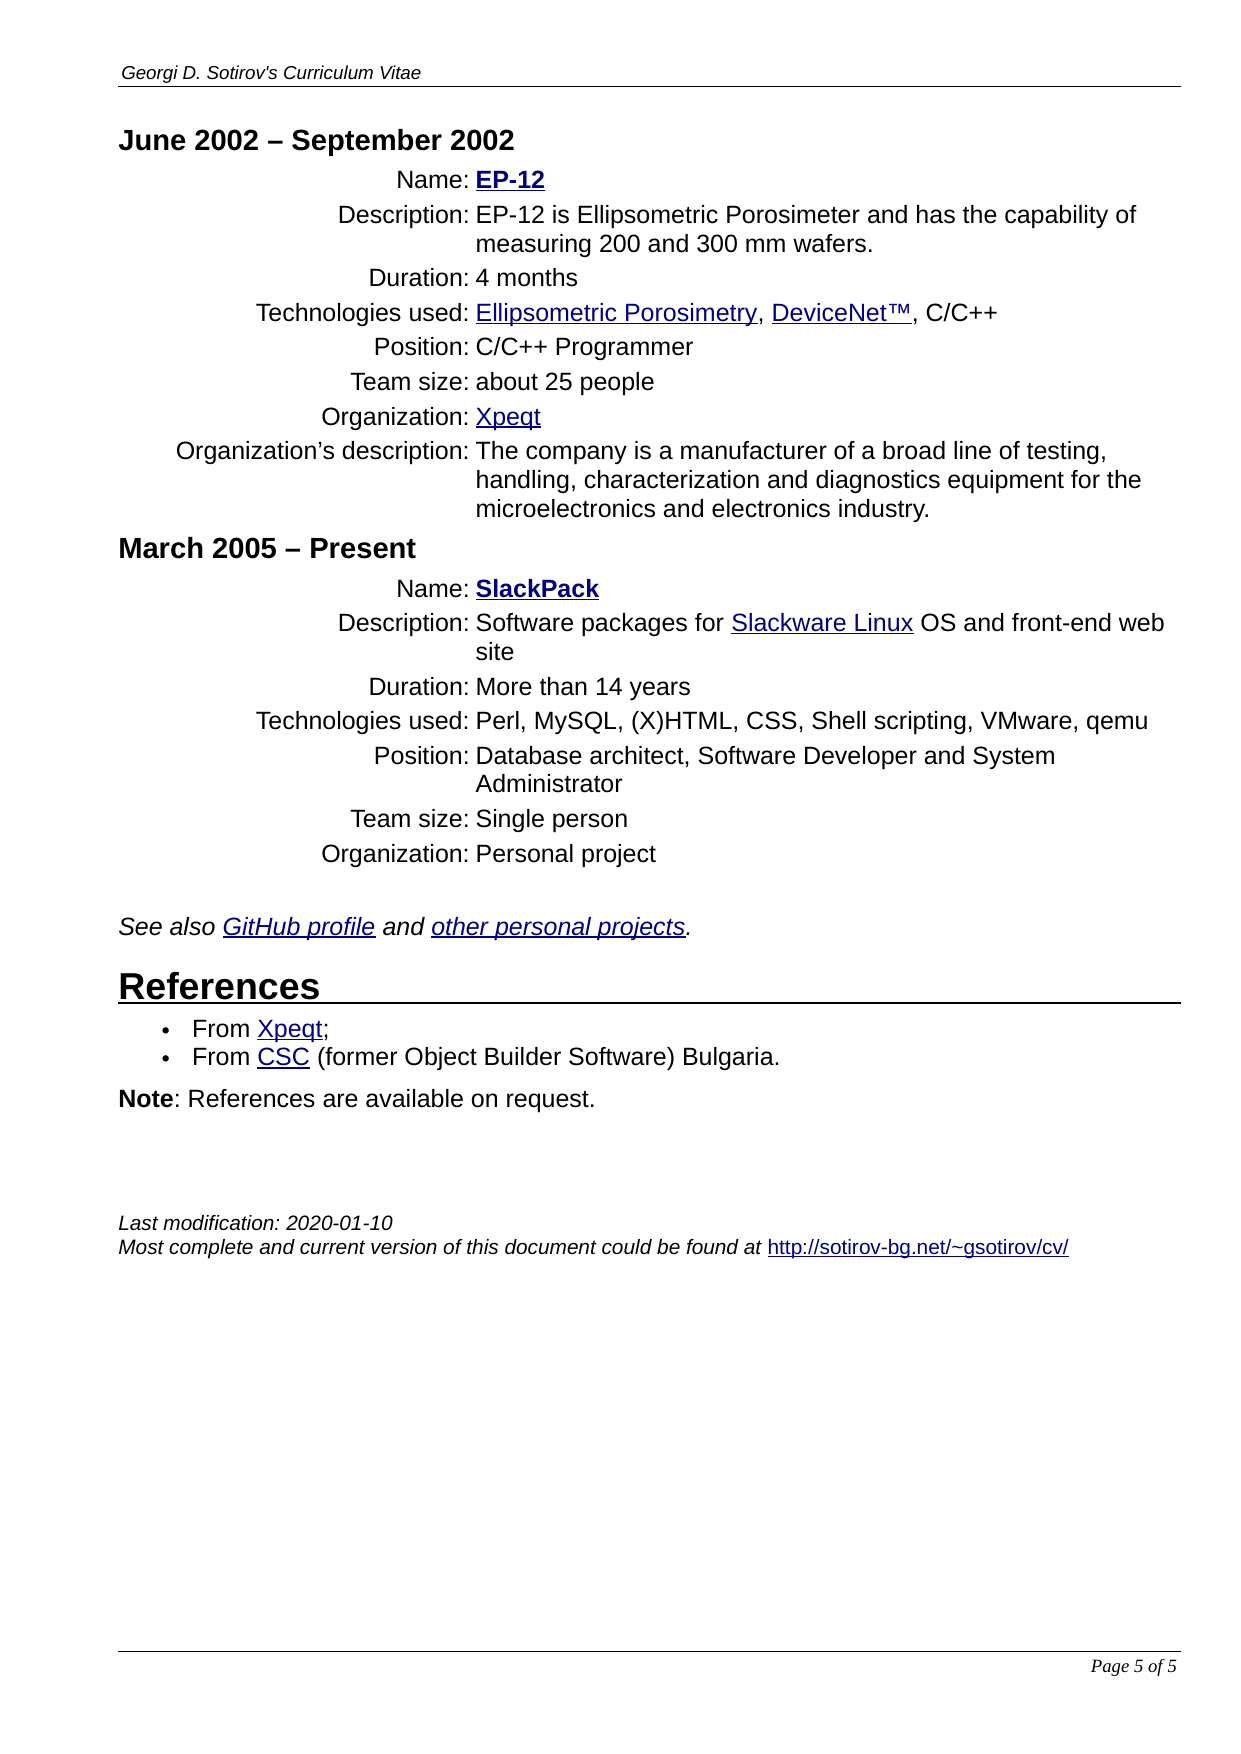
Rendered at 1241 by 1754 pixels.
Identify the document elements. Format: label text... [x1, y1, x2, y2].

table_cell Database architect, Software Developer and System Administrator [473, 738, 1182, 801]
table_cell Team size: [118, 801, 472, 836]
table_header SlackPack [473, 571, 1182, 605]
table_cell about 25 people [473, 364, 1176, 399]
table_cell Ellipsometric Porosimetry, DeviceNet™, C/C++ [473, 295, 1176, 329]
table_cell 4 months [473, 260, 1176, 295]
list From Xpeqt; [162, 1014, 1181, 1042]
table_cell Technologies used: [118, 703, 472, 738]
subtitle [118, 1004, 1181, 1008]
table_cell Software packages for Slackware Linux OS and front-end web site [473, 605, 1182, 669]
table_header Name: [118, 571, 472, 605]
table_cell Team size: [118, 364, 472, 399]
table_cell Duration: [118, 260, 472, 295]
table_header EP-12 [473, 163, 1176, 197]
table_cell Personal project [473, 836, 1182, 870]
table_cell Organization’s description: [118, 433, 472, 525]
table_cell Xpeqt [473, 399, 1176, 433]
table_cell More than 14 years [473, 669, 1182, 703]
table_cell Duration: [118, 669, 472, 703]
table_cell Description: [118, 605, 472, 669]
table_cell Position: [118, 330, 472, 364]
text Last modification: 2020-01-10 [118, 1211, 1181, 1235]
table_cell Perl, MySQL, (X)HTML, CSS, Shell scripting, VMware, qemu [473, 703, 1182, 738]
table_cell Position: [118, 738, 472, 801]
text Most complete and current version of this document could be found at http://sotirov-bg.net/~gsotirov/cv/ [118, 1235, 1181, 1259]
text Note: References are available on request. [118, 1084, 1181, 1112]
table_cell Description: [118, 197, 472, 260]
table_cell Organization: [118, 836, 472, 870]
table_cell EP-12 is Ellipsometric Porosimeter and has the capability of measuring 200 and 300 mm wafers. [473, 197, 1176, 260]
text See also GitHub profile and other personal projects. [118, 912, 1181, 940]
list From CSC (former Object Builder Software) Bulgaria. [162, 1042, 1181, 1071]
table_cell Organization: [118, 399, 472, 433]
table_cell Technologies used: [118, 295, 472, 329]
table_cell The company is a manufacturer of a broad line of testing, handling, characterization and diagnostics equipment for the microelectronics and electronics industry. [473, 433, 1176, 525]
subtitle June 2002 – September 2002 [118, 123, 1181, 156]
subtitle References [118, 964, 1181, 1002]
subtitle March 2005 – Present [118, 531, 1181, 565]
table_cell C/C++ Programmer [473, 330, 1176, 364]
table_header Name: [118, 163, 472, 197]
table_cell Single person [473, 801, 1182, 836]
